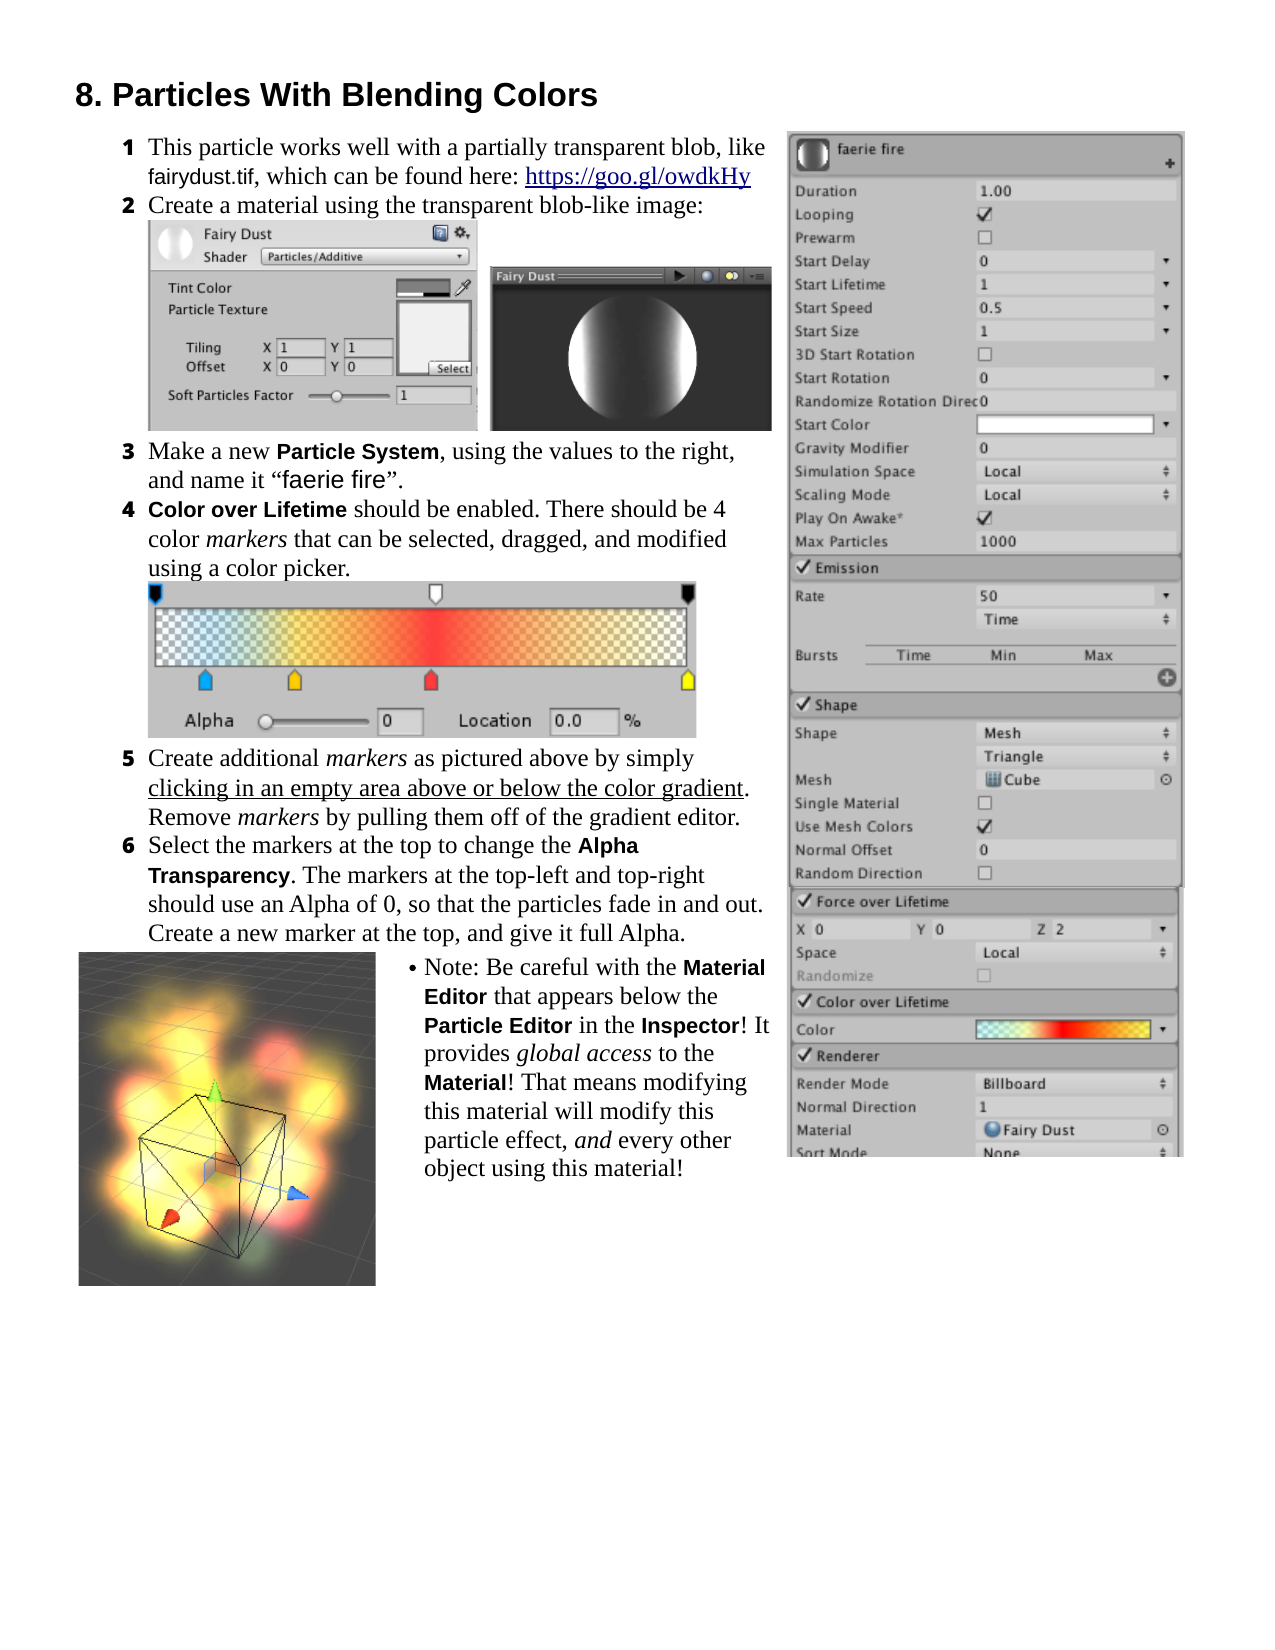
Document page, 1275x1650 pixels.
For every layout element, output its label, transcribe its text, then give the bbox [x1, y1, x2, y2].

table_header [781, 126, 1198, 1326]
subtitle 8. Particles With Blending Colors [75, 75, 1200, 113]
picture [147, 220, 478, 431]
table_header [73, 947, 381, 1291]
picture [147, 581, 697, 738]
picture [489, 266, 772, 431]
table_header Note: Be careful with the Material Editor that appears below the Particle Editor in the Inspector! It provides global access to the Material! That means modifying this material will modify this particle effect, and every other object using this material! [381, 947, 776, 1291]
picture [78, 952, 376, 1286]
table_header This particle works well with a partially transparent blob, like fairydust.tif, which can be found here: https://goo.gl/owdkHy Create a material using the transparent blob-like image: Make a new Particle System, using the values to the right, and name it “faerie fire”. Color over Lifetime should be enabled. There should be 4 color markers that can be selected, dragged, and modified using a color picker. Create additional markers as pictured above by simply clicking in an empty area above or below the color gradient. Remove markers by pulling them off of the gradient editor. Select the markers at the top to change the Alpha Transparency. The markers at the top-left and top-right should use an Alpha of 0, so that the particles fade in and out. Create a new marker at the top, and give it full Alpha. [67, 126, 781, 1326]
picture [786, 131, 1185, 1157]
